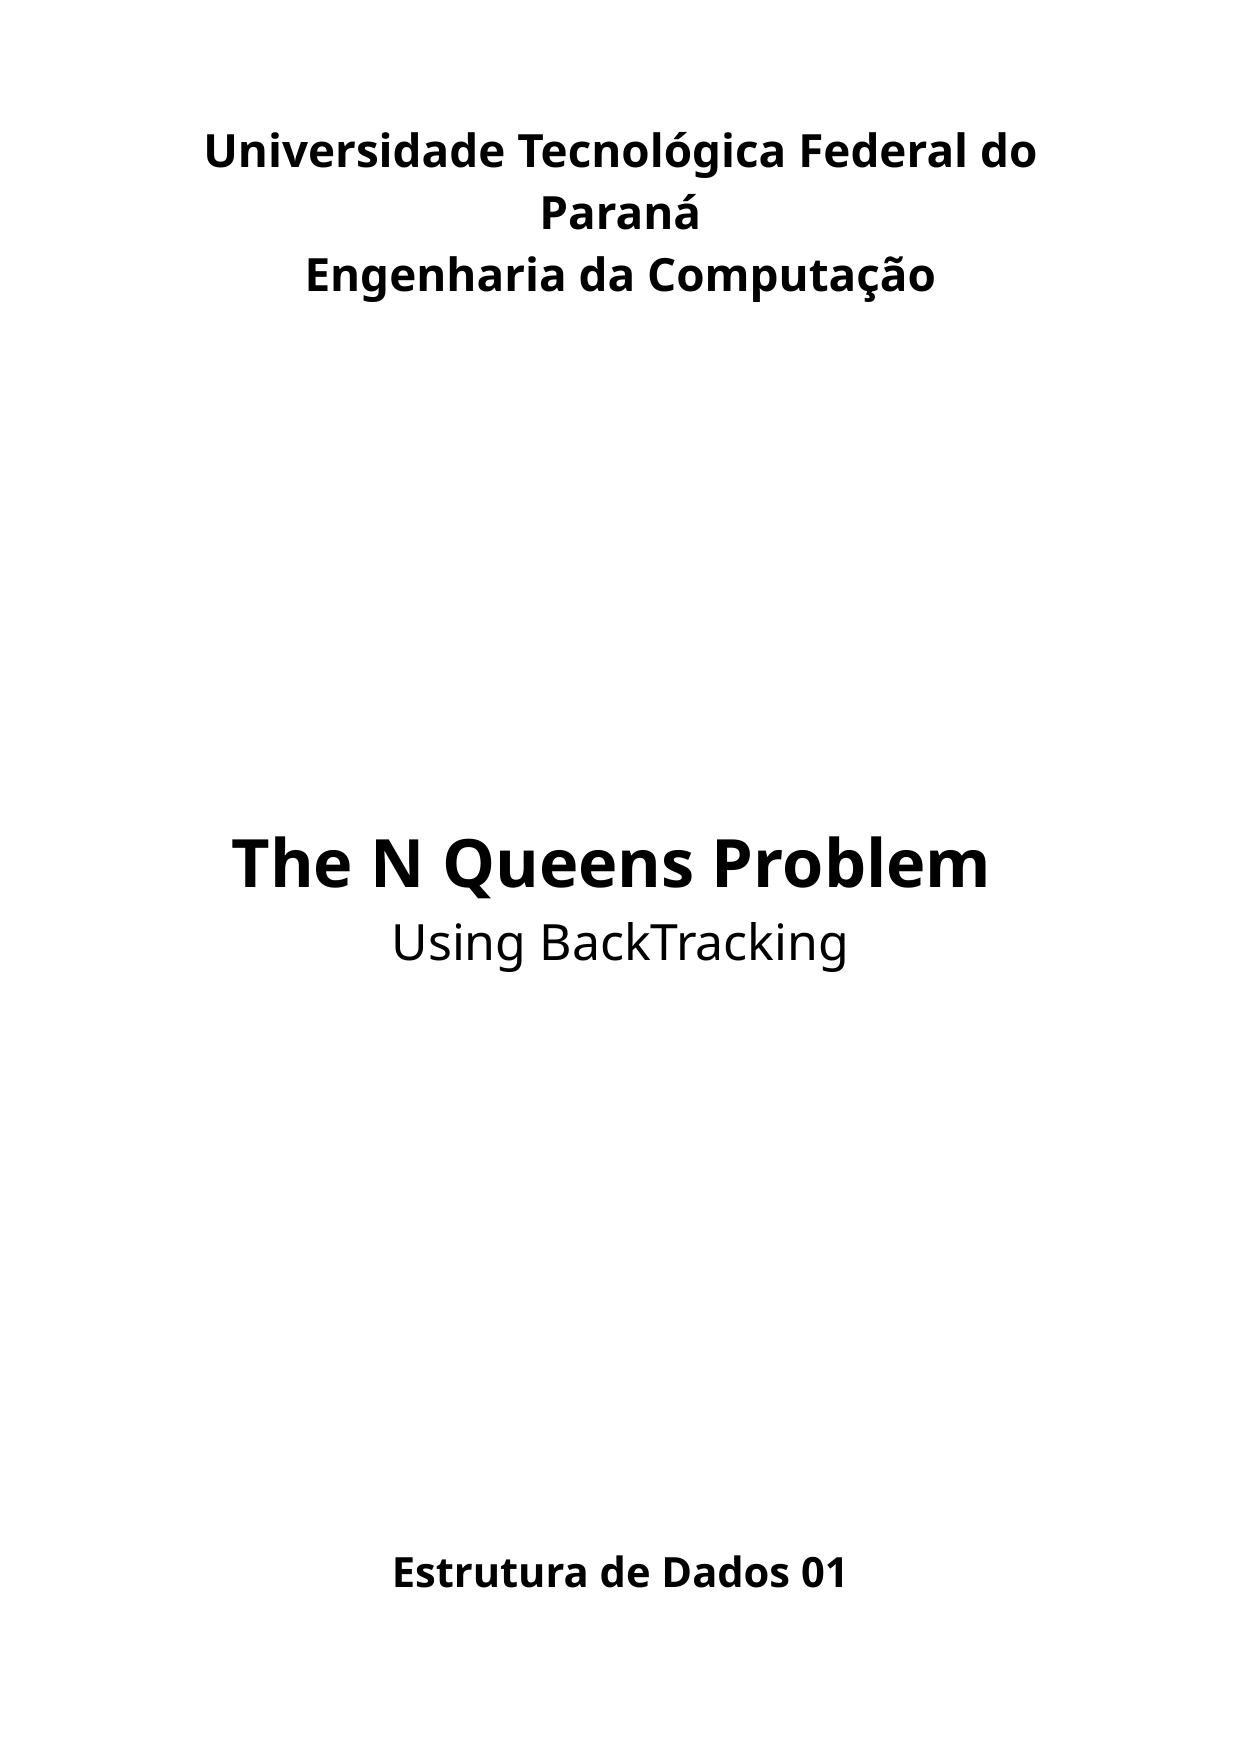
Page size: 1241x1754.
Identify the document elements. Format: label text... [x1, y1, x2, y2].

text Using BackTracking [118, 907, 1122, 975]
text Estrutura de Dados 01 [118, 1543, 1122, 1600]
text Universidade Tecnológica Federal do Paraná [118, 118, 1122, 243]
text The N Queens Problem [118, 816, 1122, 907]
text Engenharia da Computação [118, 243, 1122, 305]
